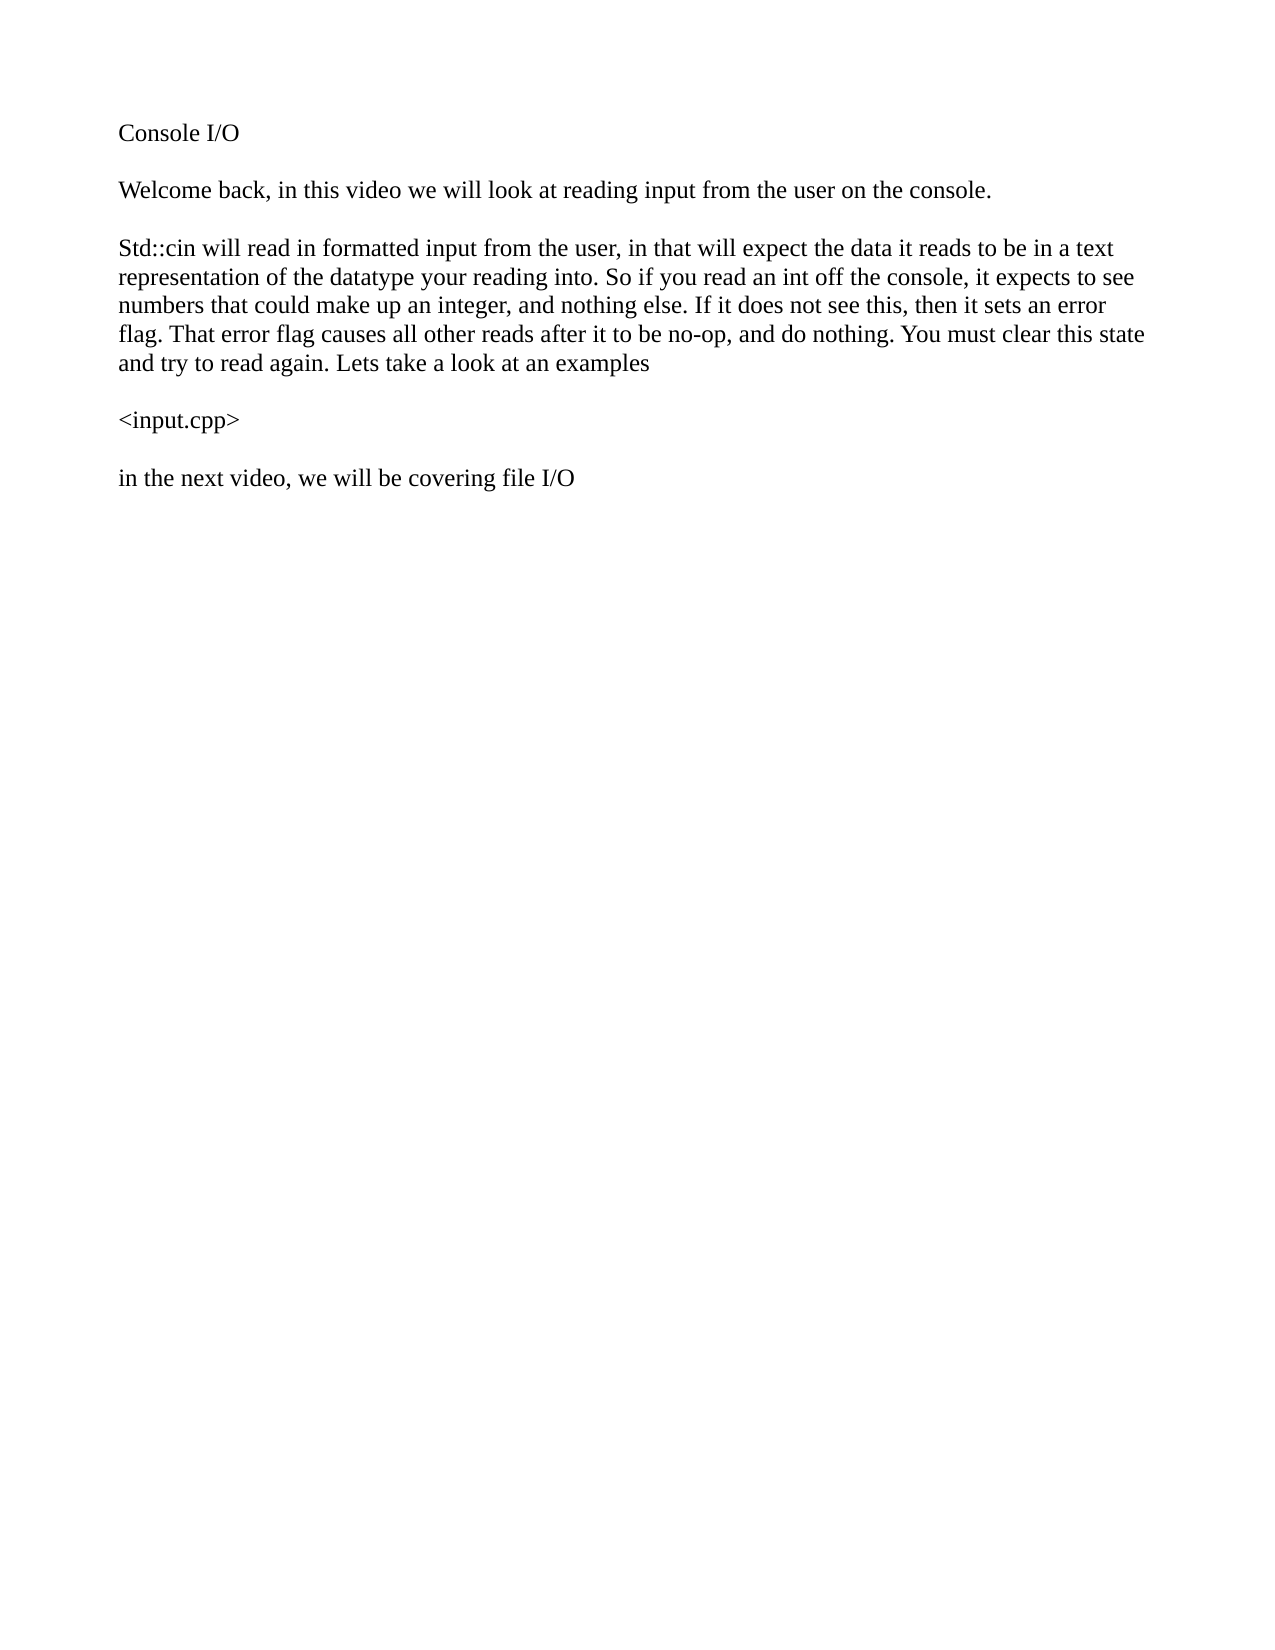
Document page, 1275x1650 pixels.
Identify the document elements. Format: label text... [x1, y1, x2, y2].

text Std::cin will read in formatted input from the user, in that will expect the data it reads to be in a text representation of the datatype your reading into. So if you read an int off the console, it expects to see numbers that could make up an integer, and nothing else. If it does not see this, then it sets an error flag. That error flag causes all other reads after it to be no-op, and do nothing. You must clear this state and try to read again. Lets take a look at an examples [118, 233, 1157, 377]
text Welcome back, in this video we will look at reading input from the user on the console. [118, 176, 1157, 204]
text in the next video, we will be covering file I/O [118, 463, 1157, 492]
text Console I/O [118, 118, 1157, 147]
text <input.cpp> [118, 406, 1157, 434]
